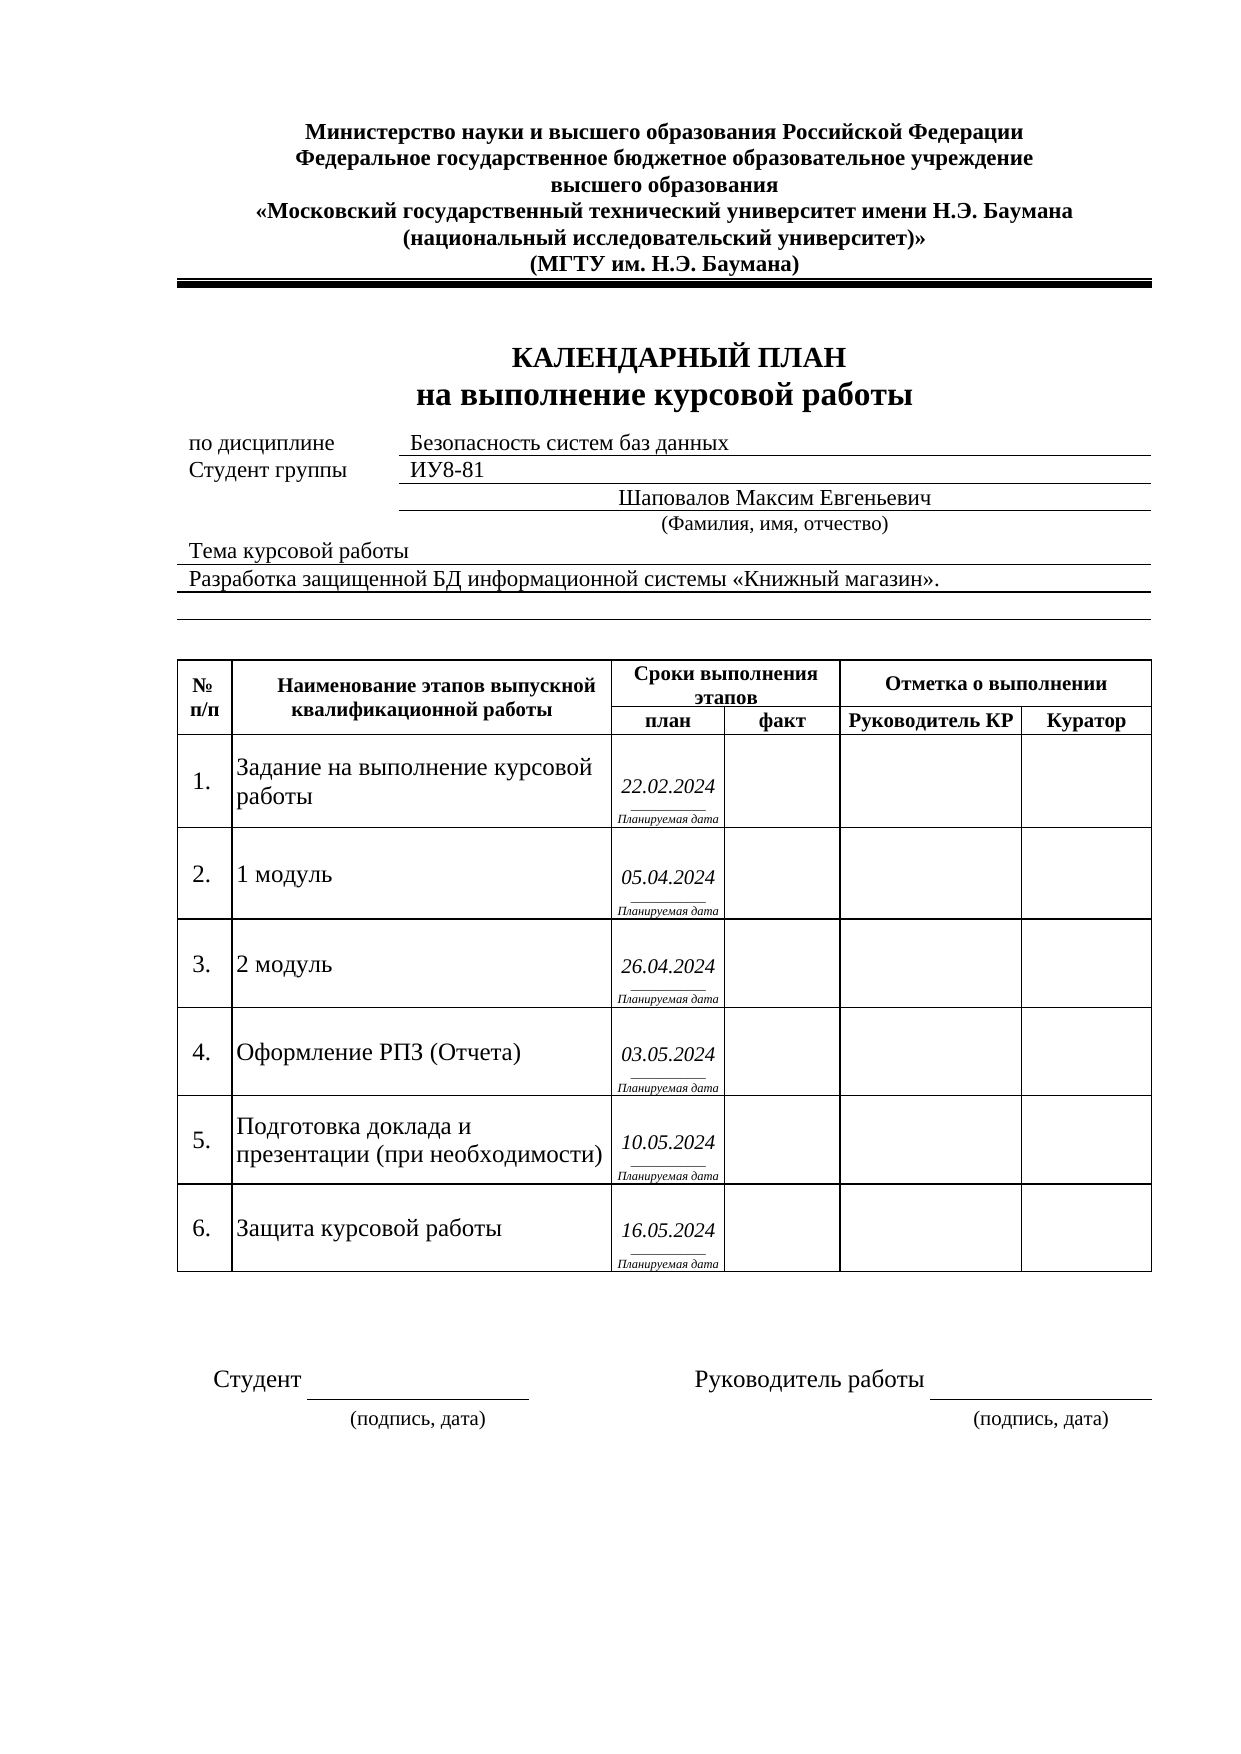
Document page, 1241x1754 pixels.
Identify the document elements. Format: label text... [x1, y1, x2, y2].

table_cell [178, 828, 231, 918]
table_cell [841, 1008, 1021, 1095]
table_header Студент [177, 1359, 307, 1399]
table_cell [1022, 828, 1151, 918]
table_cell 16.05.2024 ____________ Планируемая дата [612, 1185, 724, 1271]
table_header Отметка о выполнении [841, 661, 1151, 706]
table_header [930, 1359, 1152, 1399]
table_cell [725, 1096, 839, 1183]
table_cell 26.04.2024 ____________ Планируемая дата [612, 920, 724, 1006]
table_cell [529, 1399, 605, 1435]
table_header Руководитель работы [605, 1359, 930, 1399]
table_cell [725, 1008, 839, 1095]
table_cell Подготовка доклада и презентации (при необходимости) [233, 1096, 611, 1183]
table_cell [841, 735, 1021, 826]
table_cell [841, 828, 1021, 918]
table_cell [841, 920, 1021, 1006]
table_header Безопасность систем баз данных [399, 429, 1151, 455]
table_cell Шаповалов Максим Евгеньевич [399, 484, 1151, 510]
table_cell [178, 1008, 231, 1095]
table_cell план [612, 707, 724, 733]
table_cell [177, 593, 1151, 619]
text «Московский государственный технический университет имени Н.Э. Баумана [177, 197, 1152, 223]
table_cell Студент группы [177, 455, 399, 483]
table_cell [178, 1096, 231, 1183]
table_cell [841, 1185, 1021, 1271]
text (МГТУ им. Н.Э. Баумана) [177, 250, 1152, 278]
table_cell Руководитель КР [841, 707, 1021, 733]
table_cell [1022, 1096, 1151, 1183]
table_cell [178, 1185, 231, 1271]
table_cell [725, 920, 839, 1006]
table_cell [841, 1096, 1021, 1183]
table_cell Задание на выполнение курсовой работы [233, 735, 611, 826]
text Министерство науки и высшего образования Российской Федерации [177, 118, 1152, 144]
table_cell факт [725, 707, 839, 733]
table_cell Разработка защищенной БД информационной системы «Книжный магазин». [177, 565, 1151, 591]
table_cell 22.02.2024 ____________ Планируемая дата [612, 735, 724, 826]
text (национальный исследовательский университет)» [177, 223, 1152, 250]
table_cell [177, 483, 399, 510]
table_cell [443, 538, 1151, 564]
table_header [307, 1359, 528, 1399]
text Федеральное государственное бюджетное образовательное учреждение [177, 144, 1152, 171]
table_cell Оформление РПЗ (Отчета) [233, 1008, 611, 1095]
table_cell [725, 1185, 839, 1271]
table_cell 03.05.2024 ____________ Планируемая дата [612, 1008, 724, 1095]
table_cell [178, 920, 231, 1006]
table_cell [1022, 1008, 1151, 1095]
table_cell ИУ8-81 [399, 456, 1151, 483]
table_cell (подпись, дата) [307, 1400, 528, 1435]
table_cell Защита курсовой работы [233, 1185, 611, 1271]
table_header Сроки выполнения этапов [612, 661, 839, 706]
text высшего образования [177, 171, 1152, 197]
table_cell 2 модуль [233, 920, 611, 1006]
text КАЛЕНДАРНЫЙ ПЛАН [177, 340, 1152, 374]
table_header Наименование этапов выпускной квалификационной работы [233, 661, 611, 733]
table_cell [177, 1399, 307, 1435]
table_cell (подпись, дата) [930, 1400, 1152, 1435]
table_cell [178, 735, 231, 826]
table_cell [1022, 1185, 1151, 1271]
table_cell Тема курсовой работы [177, 538, 443, 564]
table_cell [725, 828, 839, 918]
table_cell Куратор [1022, 707, 1151, 733]
table_cell 10.05.2024 ____________ Планируемая дата [612, 1096, 724, 1183]
table_cell 05.04.2024 ____________ Планируемая дата [612, 828, 724, 918]
text на выполнение курсовой работы [177, 374, 1152, 412]
table_cell [1022, 920, 1151, 1006]
table_cell [605, 1399, 930, 1435]
table_cell [177, 510, 399, 538]
table_header по дисциплине [177, 429, 399, 455]
table_header [529, 1359, 605, 1399]
table_cell (Фамилия, имя, отчество) [399, 511, 1151, 538]
table_cell [725, 735, 839, 826]
table_cell 1 модуль [233, 828, 611, 918]
table_cell [1022, 735, 1151, 826]
table_header № п/п [178, 661, 231, 733]
